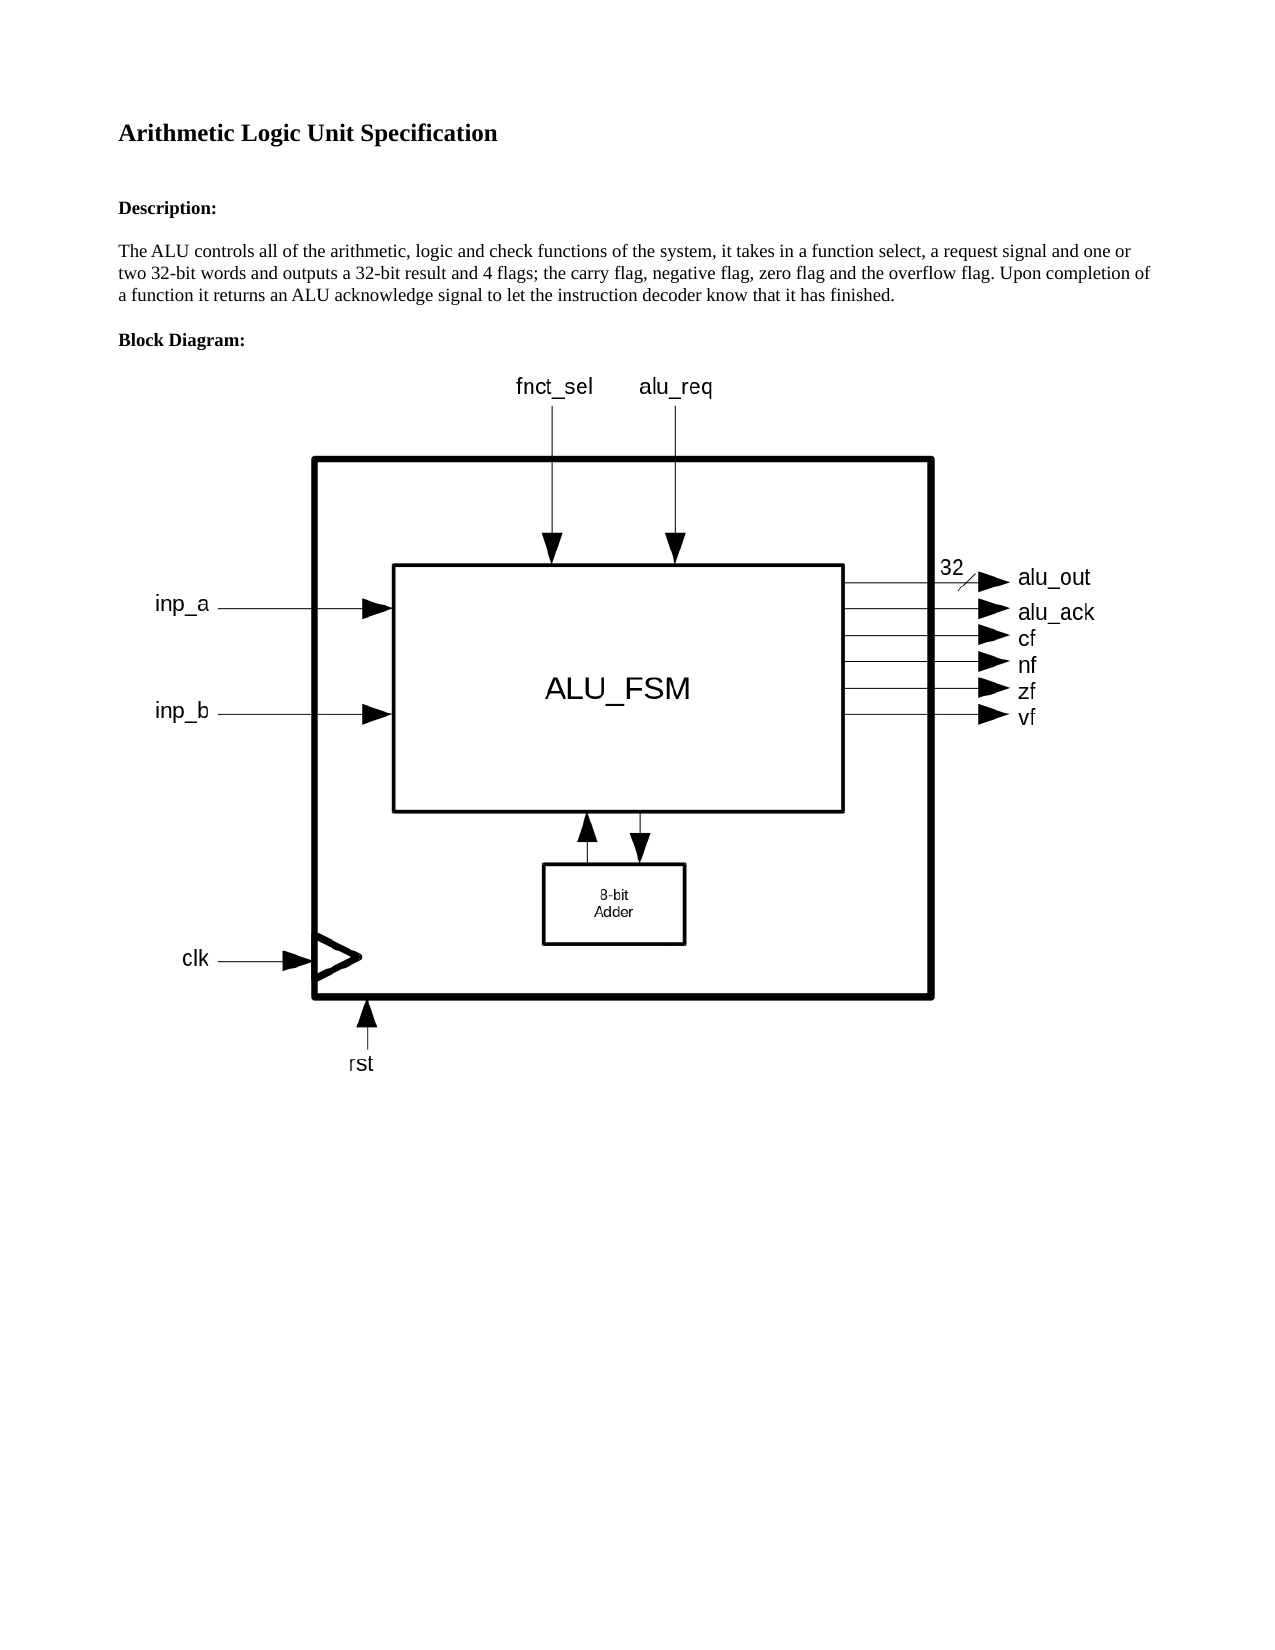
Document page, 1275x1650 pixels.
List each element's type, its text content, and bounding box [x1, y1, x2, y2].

text Block Diagram: [118, 329, 1157, 350]
text Arithmetic Logic Unit Specification [118, 118, 1157, 147]
text Description: [118, 197, 1157, 219]
picture [118, 350, 1157, 1114]
text The ALU controls all of the arithmetic, logic and check functions of the system, it takes in a function select, a request signal and one or two 32-bit words and outputs a 32-bit result and 4 flags; the carry flag, negative flag, zero flag and the overflow flag. Upon completion of a function it returns an ALU acknowledge signal to let the instruction decoder know that it has finished. [118, 240, 1157, 305]
